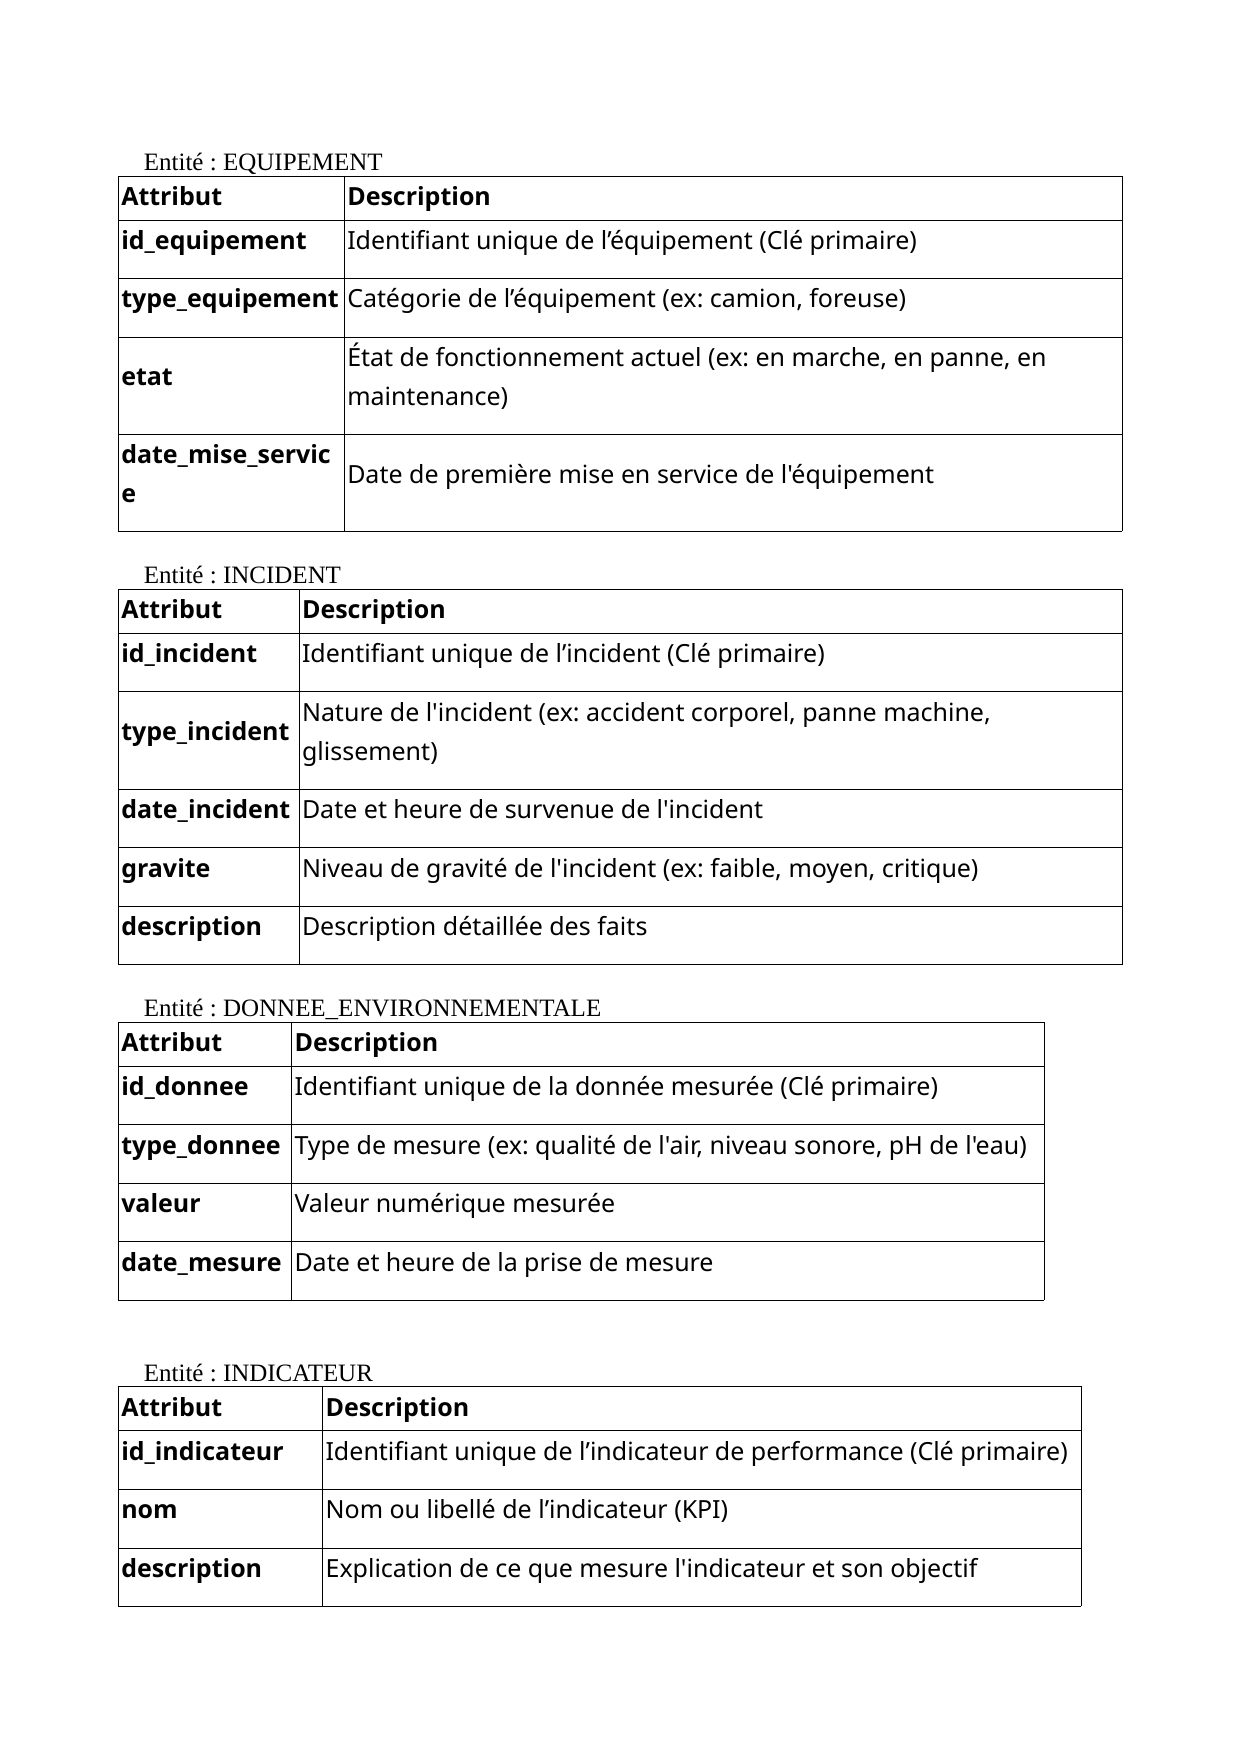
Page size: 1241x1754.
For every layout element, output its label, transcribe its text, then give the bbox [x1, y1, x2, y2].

table_cell Nature de l'incident (ex: accident corporel, panne machine, glissement) [300, 692, 1122, 789]
table_cell date_mise_service [119, 435, 344, 531]
table_cell type_equipement [119, 279, 344, 337]
table_cell Identifiant unique de l’incident (Clé primaire) [300, 634, 1122, 691]
table_cell type_incident [119, 692, 299, 789]
table_header Attribut [119, 1023, 291, 1066]
table_cell valeur [119, 1184, 291, 1241]
table_cell id_incident [119, 634, 299, 691]
table_header Attribut [119, 177, 344, 219]
table_cell Date et heure de survenue de l'incident [300, 790, 1122, 847]
table_cell Date et heure de la prise de mesure [292, 1242, 1044, 1300]
table_cell gravite [119, 848, 299, 906]
table_cell Description détaillée des faits [300, 907, 1122, 964]
table_cell id_equipement [119, 221, 344, 278]
table_header Description [345, 177, 1122, 219]
table_header Description [323, 1387, 1081, 1430]
table_cell Niveau de gravité de l'incident (ex: faible, moyen, critique) [300, 848, 1122, 906]
table_cell description [119, 907, 299, 964]
table_cell État de fonctionnement actuel (ex: en marche, en panne, en maintenance) [345, 338, 1122, 434]
table_header Attribut [119, 1387, 322, 1430]
table_cell type_donnee [119, 1125, 291, 1183]
text 🔹 Entité : INCIDENT [118, 560, 1122, 589]
text 🔹 Entité : INDICATEUR [118, 1358, 1122, 1386]
table_cell Nom ou libellé de l’indicateur (KPI) [323, 1490, 1081, 1547]
table_header Description [300, 590, 1122, 633]
table_cell id_indicateur [119, 1431, 322, 1489]
table_cell etat [119, 338, 344, 434]
text 🔹 Entité : EQUIPEMENT [118, 147, 1122, 176]
table_cell Identifiant unique de l’indicateur de performance (Clé primaire) [323, 1431, 1081, 1489]
table_cell date_incident [119, 790, 299, 847]
table_cell Date de première mise en service de l'équipement [345, 435, 1122, 531]
table_cell date_mesure [119, 1242, 291, 1300]
table_cell Type de mesure (ex: qualité de l'air, niveau sonore, pH de l'eau) [292, 1125, 1044, 1183]
table_header Description [292, 1023, 1044, 1066]
table_cell nom [119, 1490, 322, 1547]
table_cell description [119, 1549, 322, 1606]
table_header Attribut [119, 590, 299, 633]
table_cell Explication de ce que mesure l'indicateur et son objectif [323, 1549, 1081, 1606]
table_cell Identifiant unique de l’équipement (Clé primaire) [345, 221, 1122, 278]
table_cell Identifiant unique de la donnée mesurée (Clé primaire) [292, 1067, 1044, 1124]
table_cell Valeur numérique mesurée [292, 1184, 1044, 1241]
text 🔹 Entité : DONNEE_ENVIRONNEMENTALE [118, 993, 1122, 1022]
table_cell Catégorie de l’équipement (ex: camion, foreuse) [345, 279, 1122, 337]
table_cell id_donnee [119, 1067, 291, 1124]
